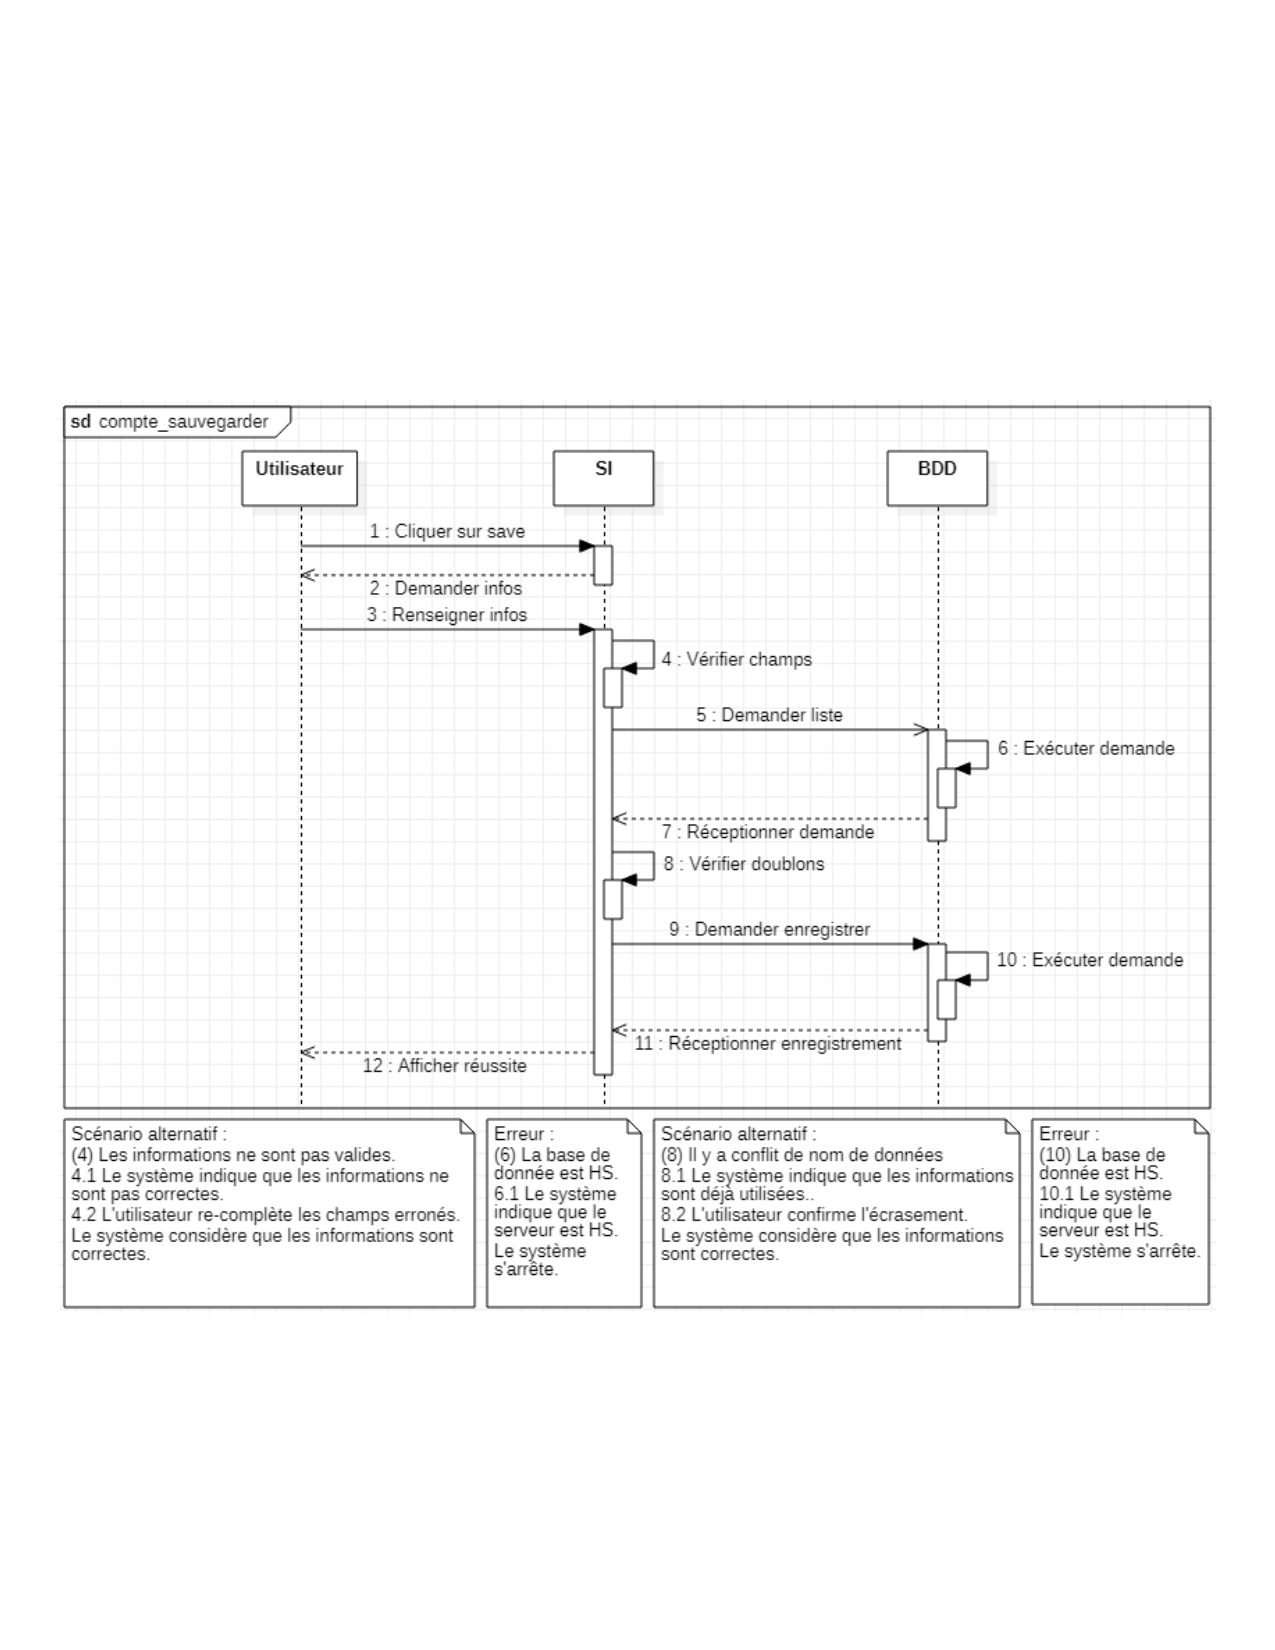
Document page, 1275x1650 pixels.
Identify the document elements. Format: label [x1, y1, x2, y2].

picture [59, 400, 1216, 1313]
